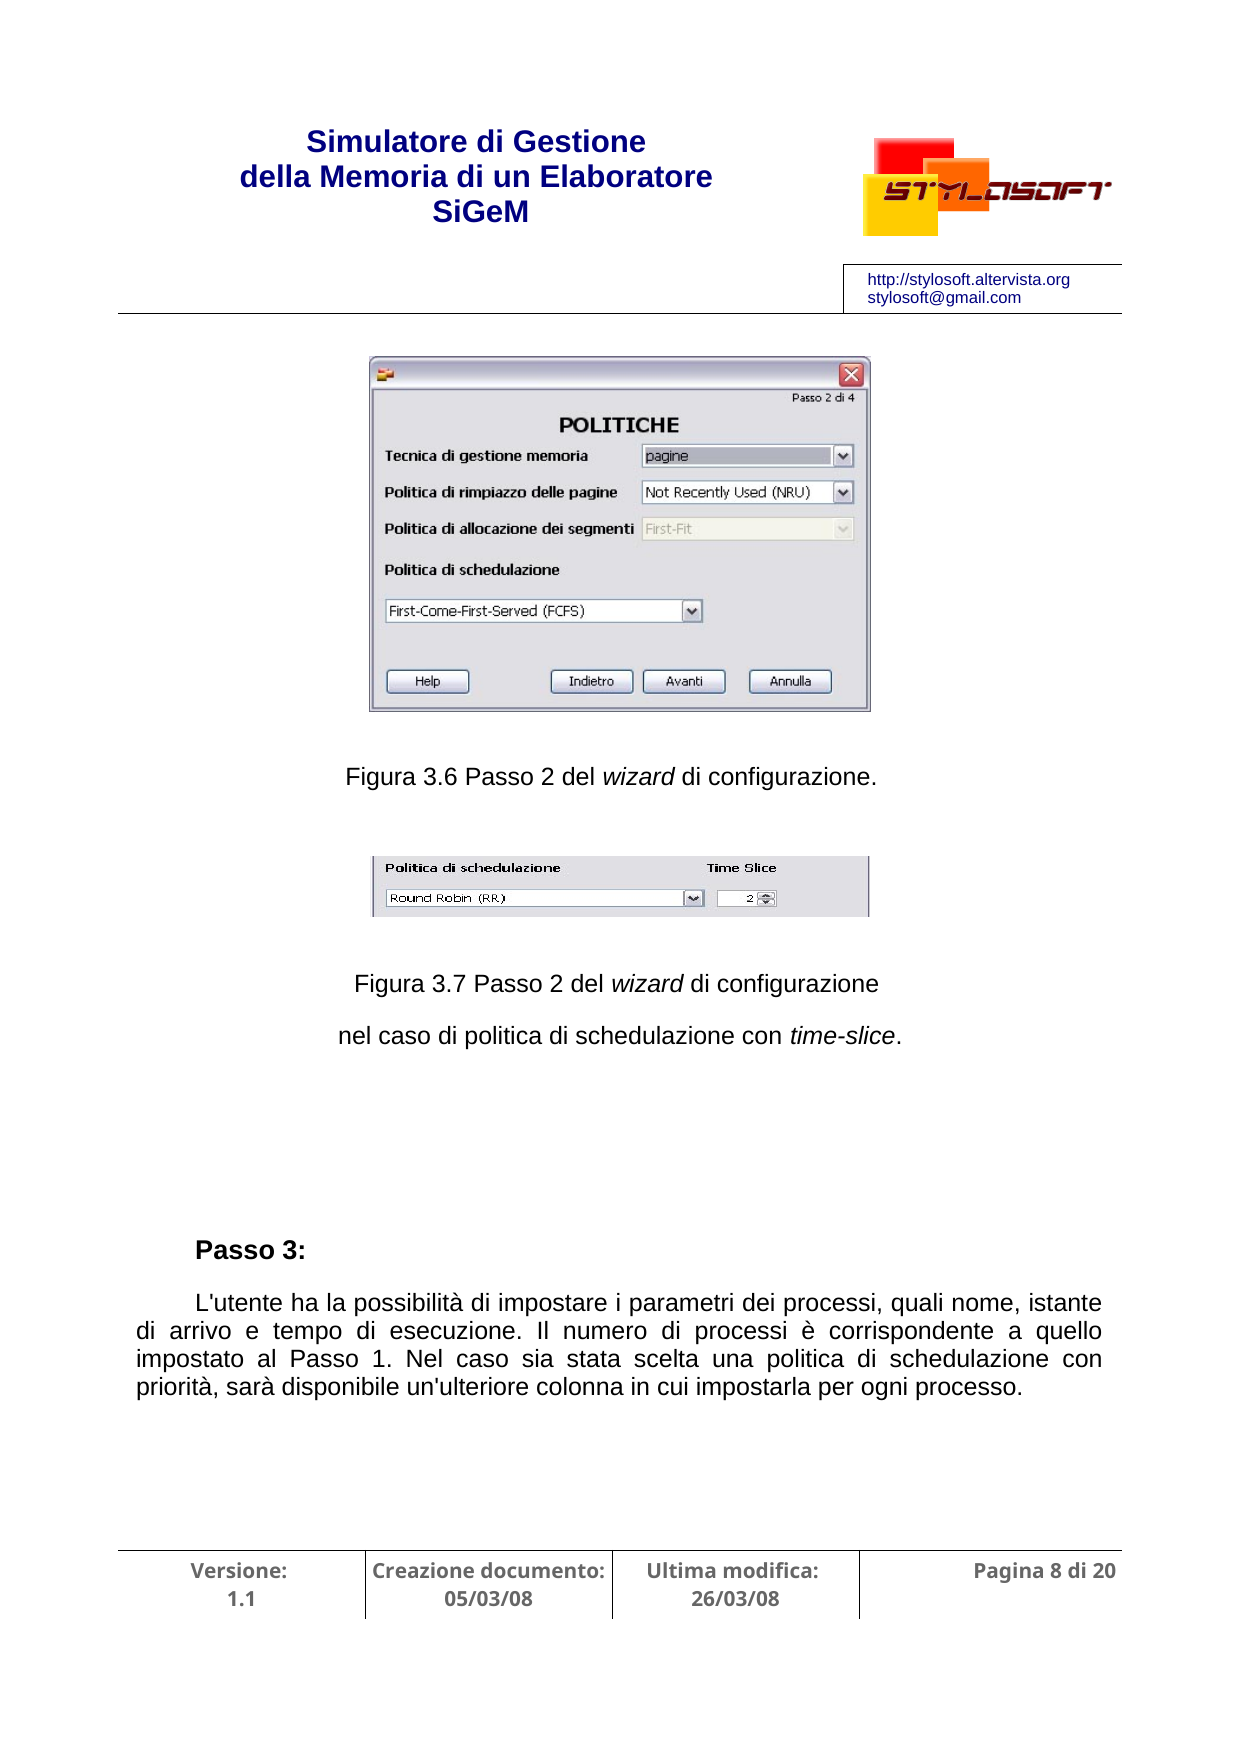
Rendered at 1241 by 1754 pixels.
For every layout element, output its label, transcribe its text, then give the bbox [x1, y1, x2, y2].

text nel caso di politica di schedulazione con time-slice. [118, 1022, 1122, 1050]
picture [848, 123, 1117, 247]
text Figura 3.7 Passo 2 del wizard di configurazione [118, 970, 1122, 998]
picture [369, 356, 871, 712]
text L'utente ha la possibilità di impostare i parametri dei processi, quali nome, istante di arrivo e tempo di esecuzione. Il numero di processi è corrispondente a quello impostato al Passo 1. Nel caso sia stata scelta una politica di schedulazione con priorità, sarà disponibile un'ulteriore colonna in cui impostarla per ogni processo. [136, 1289, 1104, 1400]
picture [370, 856, 870, 917]
text Figura 3.6 Passo 2 del wizard di configurazione. [118, 763, 1104, 791]
text Passo 3: [136, 1235, 1104, 1265]
